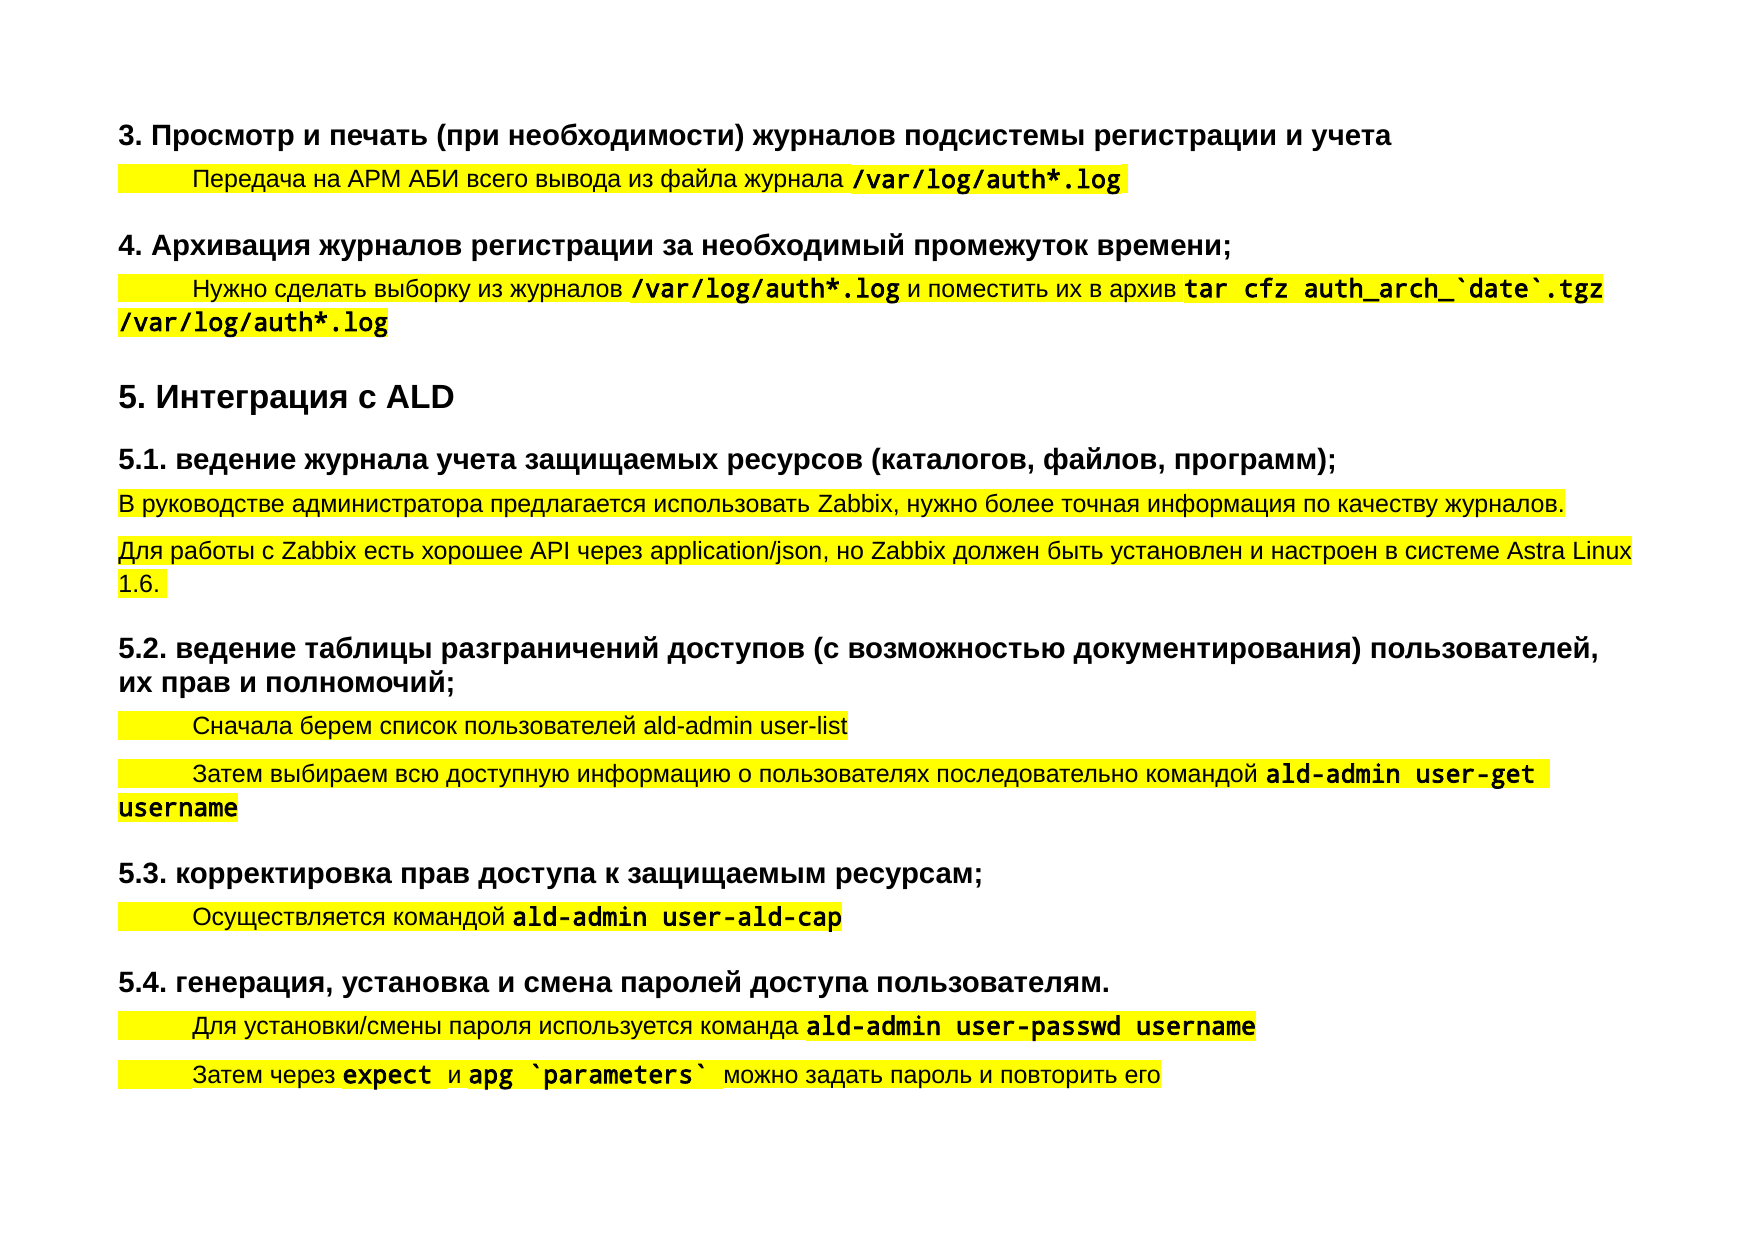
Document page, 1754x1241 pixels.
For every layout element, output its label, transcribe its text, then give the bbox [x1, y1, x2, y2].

text Нужно сделать выборку из журналов /var/log/auth*.log и поместить их в архив tar cfz auth_arch_`date`.tgz /var/log/auth*.log [118, 274, 1636, 337]
text Для работы с Zabbix есть хорошее API через application/json, но Zabbix должен быть установлен и настроен в системе Astra Linux 1.6. [118, 536, 1636, 598]
subtitle 5.2. ведение таблицы разграничений доступов (с возможностью документирования) пользователей, их прав и полномочий; [118, 631, 1636, 699]
text Осуществляется командой ald-admin user-ald-cap [118, 902, 1636, 931]
subtitle 5.1. ведение журнала учета защищаемых ресурсов (каталогов, файлов, программ); [118, 442, 1636, 476]
subtitle 5.4. генерация, установка и смена паролей доступа пользователям. [118, 965, 1636, 999]
text Затем через expect и apg `parameters` можно задать пароль и повторить его [118, 1059, 1636, 1089]
text Сначала берем список пользователей ald-admin user-list [118, 711, 1636, 740]
text Затем выбираем всю доступную информацию о пользователях последовательно командой ald-admin user-get username [118, 759, 1636, 822]
text Для установки/смены пароля используется команда ald-admin user-passwd username [118, 1011, 1636, 1041]
text Передача на АРМ АБИ всего вывода из файла журнала /var/log/auth*.log [118, 164, 1636, 194]
subtitle 4. Архивация журналов регистрации за необходимый промежуток времени; [118, 227, 1636, 261]
text В руководстве администратора предлагается использовать Zabbix, нужно более точная информация по качеству журналов. [118, 488, 1636, 517]
subtitle 5. Интеграция с ALD [118, 377, 1636, 415]
subtitle 5.3. корректировка прав доступа к защищаемым ресурсам; [118, 856, 1636, 889]
subtitle 3. Просмотр и печать (при необходимости) журналов подсистемы регистрации и учета [118, 118, 1636, 152]
